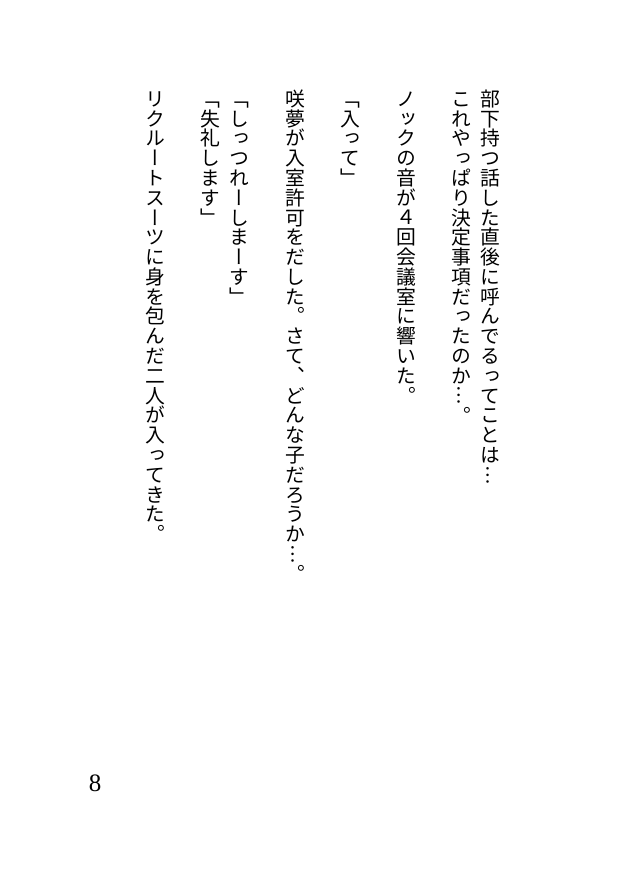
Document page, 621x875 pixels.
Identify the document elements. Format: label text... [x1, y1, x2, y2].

text 部下持つ話した直後に呼んでるってことは… [476, 88, 504, 768]
text 「失礼します」 [196, 88, 225, 768]
text 咲夢が入室許可をだした。さて、どんな子だろうか…。 [280, 88, 309, 768]
text これやっぱり決定事項だったのか…。 [447, 88, 476, 768]
text 「しっつれーしまーす」 [225, 88, 253, 768]
text 「入って」 [336, 88, 365, 768]
text ノックの音が４回会議室に響いた。 [392, 88, 420, 768]
text リクルートスーツに身を包んだ二人が入ってきた。 [141, 88, 169, 768]
